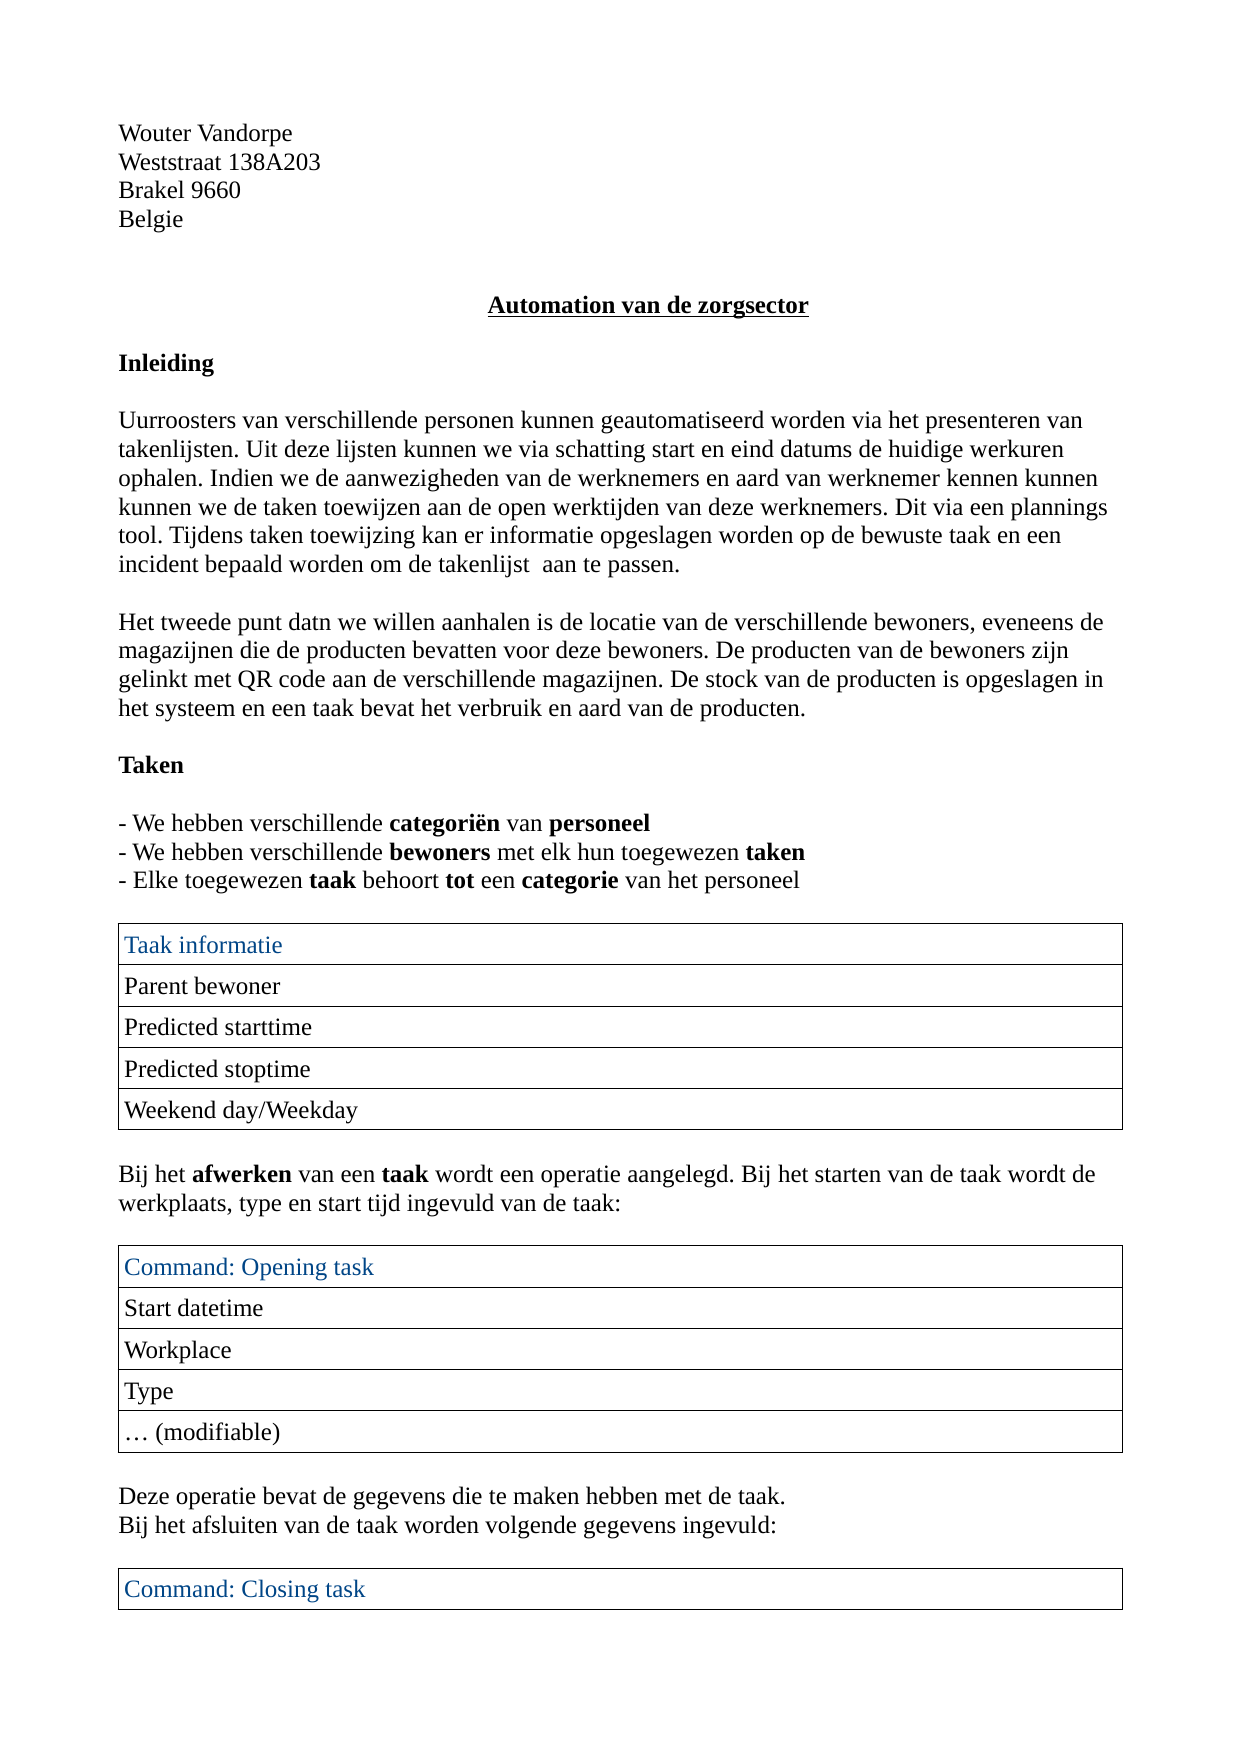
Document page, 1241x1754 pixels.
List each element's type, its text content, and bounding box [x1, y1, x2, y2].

text Deze operatie bevat de gegevens die te maken hebben met de taak. [118, 1481, 1122, 1510]
text Brakel 9660 [118, 176, 1122, 204]
table_cell Predicted stoptime [119, 1048, 1122, 1088]
table_header Taak informatie [119, 924, 1122, 964]
table_cell … (modifiable) [119, 1411, 1122, 1452]
text Uurroosters van verschillende personen kunnen geautomatiseerd worden via het presenteren van takenlijsten. Uit deze lijsten kunnen we via schatting start en eind datums de huidige werkuren ophalen. Indien we de aanwezigheden van de werknemers en aard van werknemer kennen kunnen kunnen we de taken toewijzen aan de open werktijden van deze werknemers. Dit via een plannings tool. Tijdens taken toewijzing kan er informatie opgeslagen worden op de bewuste taak en een incident bepaald worden om de takenlijst aan te passen. [118, 406, 1122, 578]
text Taken [118, 751, 1122, 779]
table_cell Parent bewoner [119, 965, 1122, 1006]
text Bij het afsluiten van de taak worden volgende gegevens ingevuld: [118, 1510, 1122, 1539]
table_cell Workplace [119, 1329, 1122, 1369]
table_cell Weekend day/Weekday [119, 1089, 1122, 1129]
text - We hebben verschillende categoriën van personeel [118, 808, 1122, 837]
table_header Command: Opening task [119, 1246, 1122, 1287]
text Inleiding [118, 348, 1122, 377]
text Wouter Vandorpe [118, 118, 1122, 147]
table_cell Type [119, 1370, 1122, 1410]
text Bij het afwerken van een taak wordt een operatie aangelegd. Bij het starten van de taak wordt de werkplaats, type en start tijd ingevuld van de taak: [118, 1159, 1122, 1217]
text - Elke toegewezen taak behoort tot een categorie van het personeel [118, 866, 1122, 894]
table_header Command: Closing task [119, 1569, 1122, 1609]
text Het tweede punt datn we willen aanhalen is de locatie van de verschillende bewoners, eveneens de magazijnen die de producten bevatten voor deze bewoners. De producten van de bewoners zijn gelinkt met QR code aan de verschillende magazijnen. De stock van de producten is opgeslagen in het systeem en een taak bevat het verbruik en aard van de producten. [118, 607, 1122, 722]
text Belgie [118, 204, 1122, 233]
table_cell Predicted starttime [119, 1007, 1122, 1047]
text Weststraat 138A203 [118, 147, 1122, 176]
text - We hebben verschillende bewoners met elk hun toegewezen taken [118, 837, 1122, 866]
text Automation van de zorgsector [118, 291, 1122, 319]
table_cell Start datetime [119, 1288, 1122, 1328]
